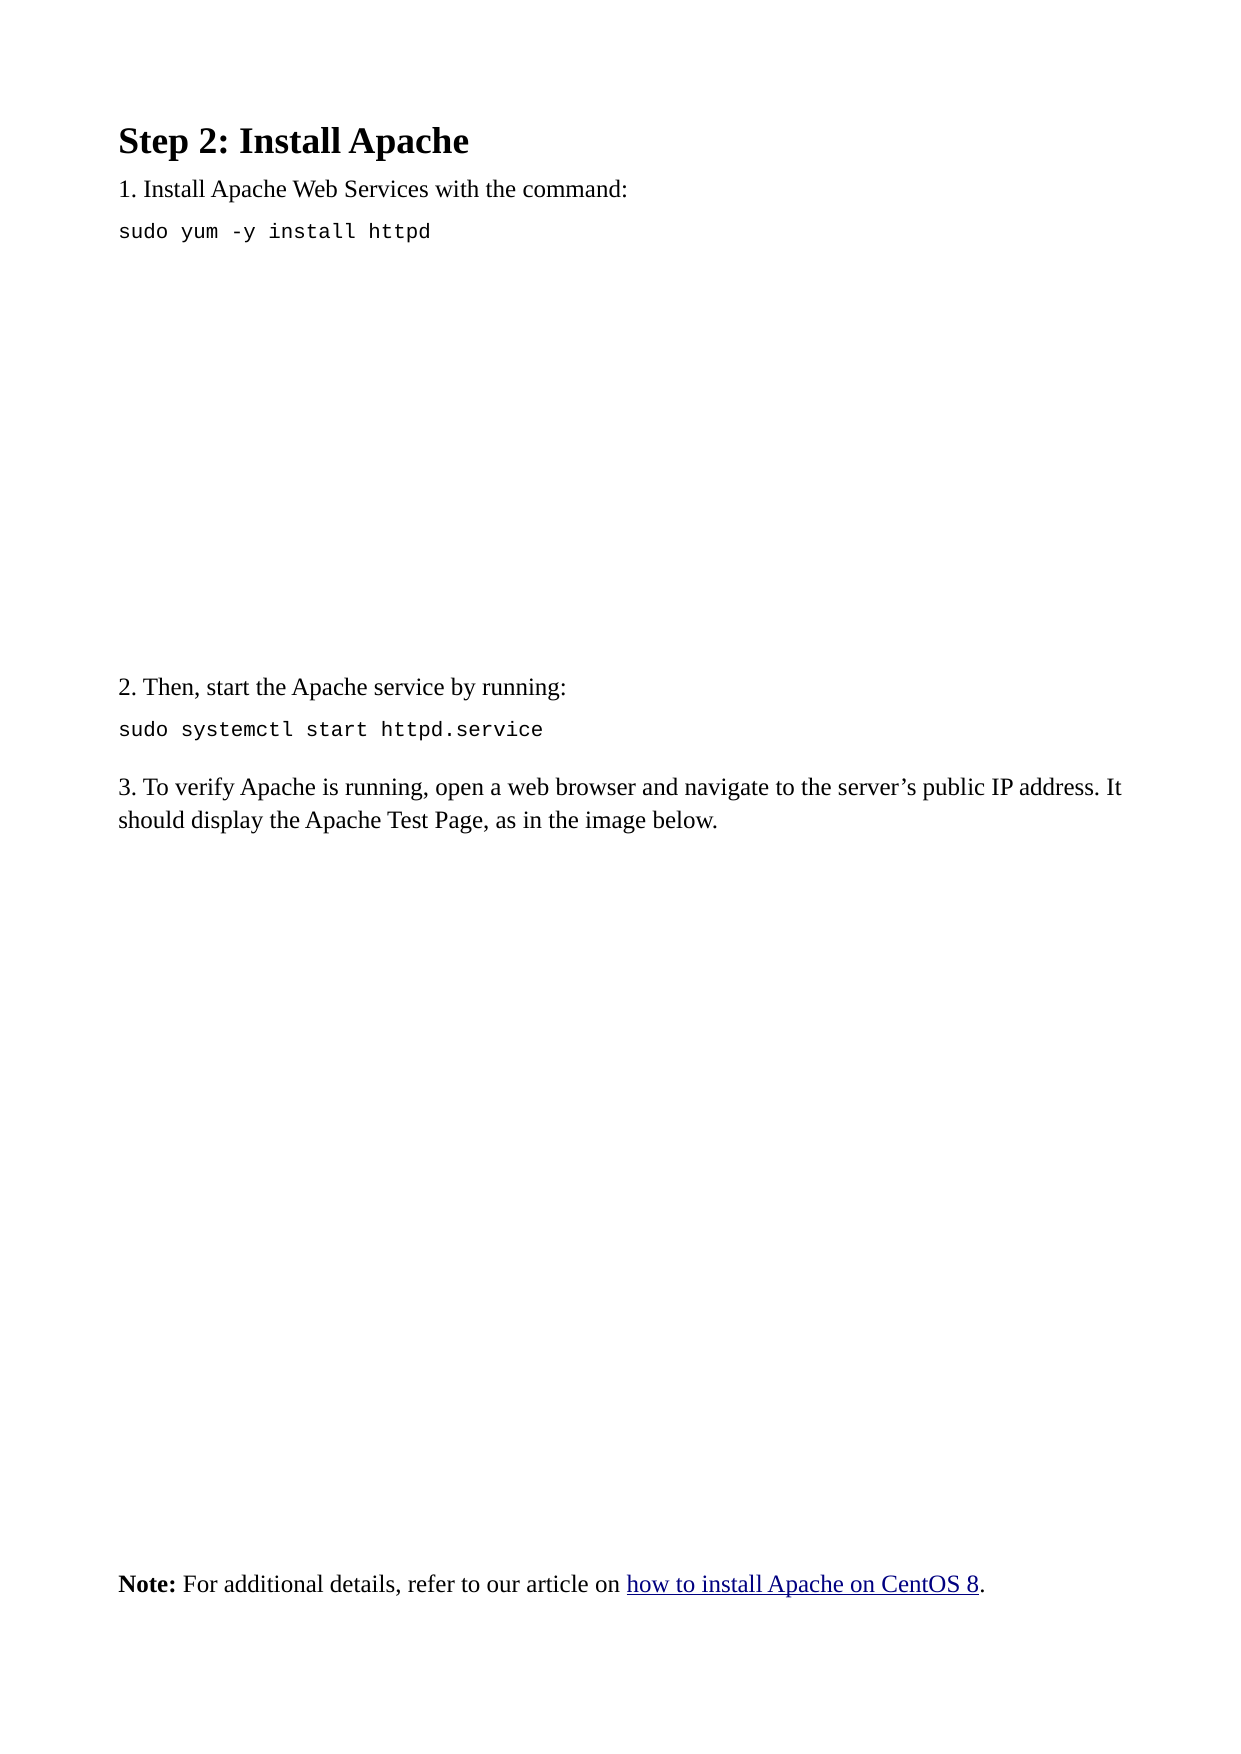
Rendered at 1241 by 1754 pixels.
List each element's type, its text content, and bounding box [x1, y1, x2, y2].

subtitle Step 2: Install Apache [118, 118, 1122, 161]
text Note: For additional details, refer to our article on how to install Apache on CentOS 8. [118, 1569, 1122, 1597]
text 3. To verify Apache is running, open a web browser and navigate to the server’s public IP address. It should display the Apache Test Page, as in the image below. [118, 772, 1122, 834]
text 1. Install Apache Web Services with the command: [118, 174, 1122, 202]
text sudo systemctl start httpd.service [118, 719, 1122, 743]
text 2. Then, start the Apache service by running: [118, 639, 1122, 700]
text sudo yum -y install httpd [118, 221, 1122, 245]
